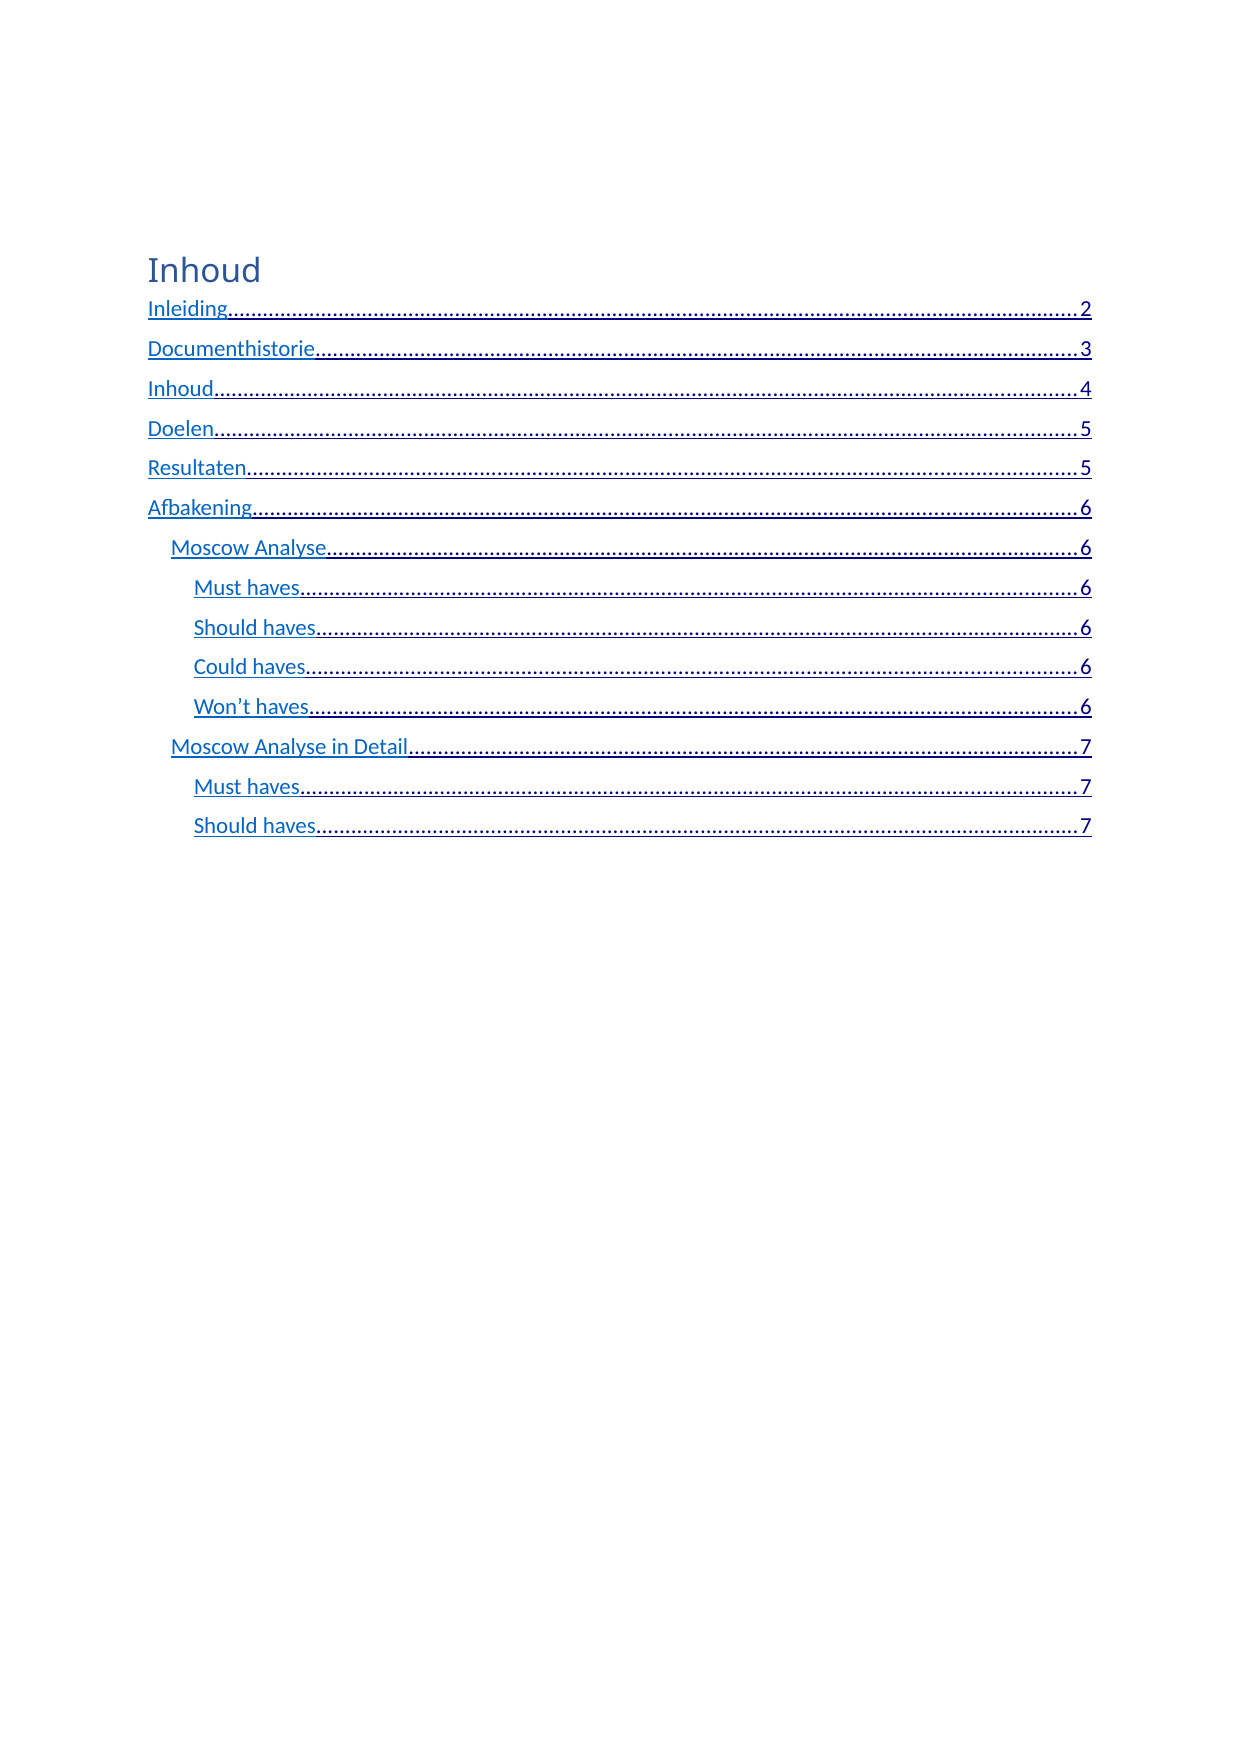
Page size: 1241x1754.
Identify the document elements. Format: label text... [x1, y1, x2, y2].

text Documenthistorie 3 [148, 334, 1093, 362]
subtitle Inhoud [148, 247, 1093, 292]
text Inleiding 2 [148, 294, 1093, 322]
text Must haves 7 [193, 772, 1093, 800]
text Moscow Analyse 6 [171, 533, 1093, 561]
text Inhoud 4 [148, 374, 1093, 402]
text Won’t haves 6 [193, 692, 1093, 720]
text Afbakening 6 [148, 493, 1093, 521]
text Doelen 5 [148, 414, 1093, 442]
text Resultaten 5 [148, 453, 1093, 481]
text Should haves 6 [193, 613, 1093, 641]
text Could haves 6 [193, 652, 1093, 680]
text Must haves 6 [193, 573, 1093, 601]
text Moscow Analyse in Detail 7 [171, 732, 1093, 760]
text Should haves 7 [193, 812, 1093, 839]
